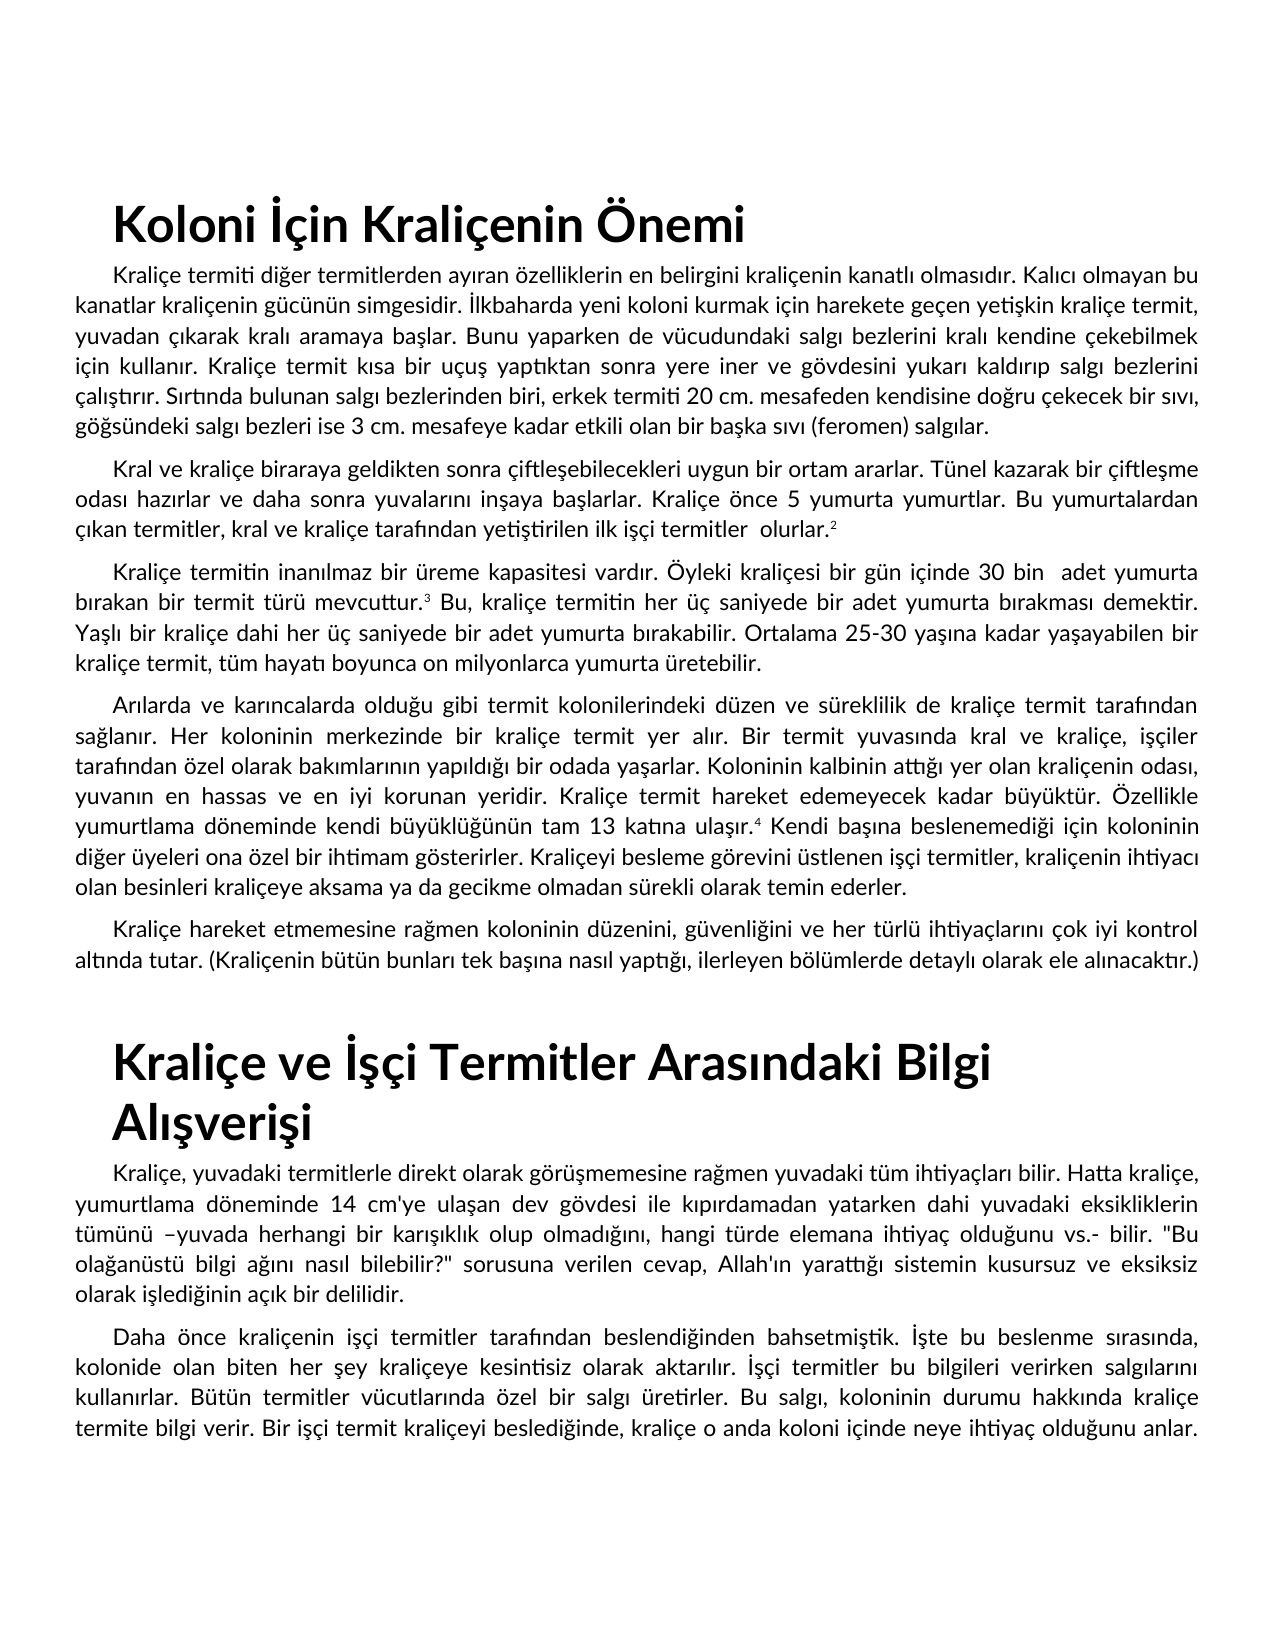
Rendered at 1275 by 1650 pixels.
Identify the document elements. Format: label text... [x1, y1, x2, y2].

text Kraliçe hareket etmemesine rağmen koloninin düzenini, güvenliğini ve her türlü ihtiyaçlarını çok iyi kontrol altında tutar. (Kraliçenin bütün bunları tek başına nasıl yaptığı, ilerleyen bölümlerde detaylı olarak ele alınacaktır.) [75, 915, 1200, 973]
text Kraliçe termiti diğer termitlerden ayıran özelliklerin en belirgini kraliçenin kanatlı olmasıdır. Kalıcı olmayan bu kanatlar kraliçenin gücünün simgesidir. İlkbaharda yeni koloni kurmak için harekete geçen yetişkin kraliçe termit, yuvadan çıkarak kralı aramaya başlar. Bunu yaparken de vücudundaki salgı bezlerini kralı kendine çekebilmek için kullanır. Kraliçe termit kısa bir uçuş yaptıktan sonra yere iner ve gövdesini yukarı kaldırıp salgı bezlerini çalıştırır. Sırtında bulunan salgı bezlerinden biri, erkek termiti 20 cm. mesafeden kendisine doğru çekecek bir sıvı, göğsündeki salgı bezleri ise 3 cm. mesafeye kadar etkili olan bir başka sıvı (feromen) salgılar. [75, 261, 1200, 439]
text Kraliçe, yuvadaki termitlerle direkt olarak görüşmemesine rağmen yuvadaki tüm ihtiyaçları bilir. Hatta kraliçe, yumurtlama döneminde 14 cm'ye ulaşan dev gövdesi ile kıpırdamadan yatarken dahi yuvadaki eksikliklerin tümünü –yuvada herhangi bir karışıklık olup olmadığını, hangi türde elemana ihtiyaç olduğunu vs.- bilir. "Bu olağanüstü bilgi ağını nasıl bilebilir?" sorusuna verilen cevap, Allah'ın yarattığı sistemin kusursuz ve eksiksiz olarak işlediğinin açık bir delilidir. [75, 1159, 1200, 1307]
subtitle Koloni İçin Kraliçenin Önemi [112, 193, 1200, 253]
text Daha önce kraliçenin işçi termitler tarafından beslendiğinden bahsetmiştik. İşte bu beslenme sırasında, kolonide olan biten her şey kraliçeye kesintisiz olarak aktarılır. İşçi termitler bu bilgileri verirken salgılarını kullanırlar. Bütün termitler vücutlarında özel bir salgı üretirler. Bu salgı, koloninin durumu hakkında kraliçe termite bilgi verir. Bir işçi termit kraliçeyi beslediğinde, kraliçe o anda koloni içinde neye ihtiyaç olduğunu anlar. [75, 1323, 1200, 1441]
text Kral ve kraliçe biraraya geldikten sonra çiftleşebilecekleri uygun bir ortam ararlar. Tünel kazarak bir çiftleşme odası hazırlar ve daha sonra yuvalarını inşaya başlarlar. Kraliçe önce 5 yumurta yumurtlar. Bu yumurtalardan çıkan termitler, kral ve kraliçe tarafından yetiştirilen ilk işçi termitler olurlar.2 [75, 455, 1200, 543]
text Kraliçe termitin inanılmaz bir üreme kapasitesi vardır. Öyleki kraliçesi bir gün içinde 30 bin adet yumurta bırakan bir termit türü mevcuttur.3 Bu, kraliçe termitin her üç saniyede bir adet yumurta bırakması demektir. Yaşlı bir kraliçe dahi her üç saniyede bir adet yumurta bırakabilir. Ortalama 25-30 yaşına kadar yaşayabilen bir kraliçe termit, tüm hayatı boyunca on milyonlarca yumurta üretebilir. [75, 558, 1200, 676]
subtitle Kraliçe ve İşçi Termitler Arasındaki Bilgi Alışverişi [112, 1031, 1200, 1151]
text Arılarda ve karıncalarda olduğu gibi termit kolonilerindeki düzen ve süreklilik de kraliçe termit tarafından sağlanır. Her koloninin merkezinde bir kraliçe termit yer alır. Bir termit yuvasında kral ve kraliçe, işçiler tarafından özel olarak bakımlarının yapıldığı bir odada yaşarlar. Koloninin kalbinin attığı yer olan kraliçenin odası, yuvanın en hassas ve en iyi korunan yeridir. Kraliçe termit hareket edemeyecek kadar büyüktür. Özellikle yumurtlama döneminde kendi büyüklüğünün tam 13 katına ulaşır.4 Kendi başına beslenemediği için koloninin diğer üyeleri ona özel bir ihtimam gösterirler. Kraliçeyi besleme görevini üstlenen işçi termitler, kraliçenin ihtiyacı olan besinleri kraliçeye aksama ya da gecikme olmadan sürekli olarak temin ederler. [75, 691, 1200, 900]
